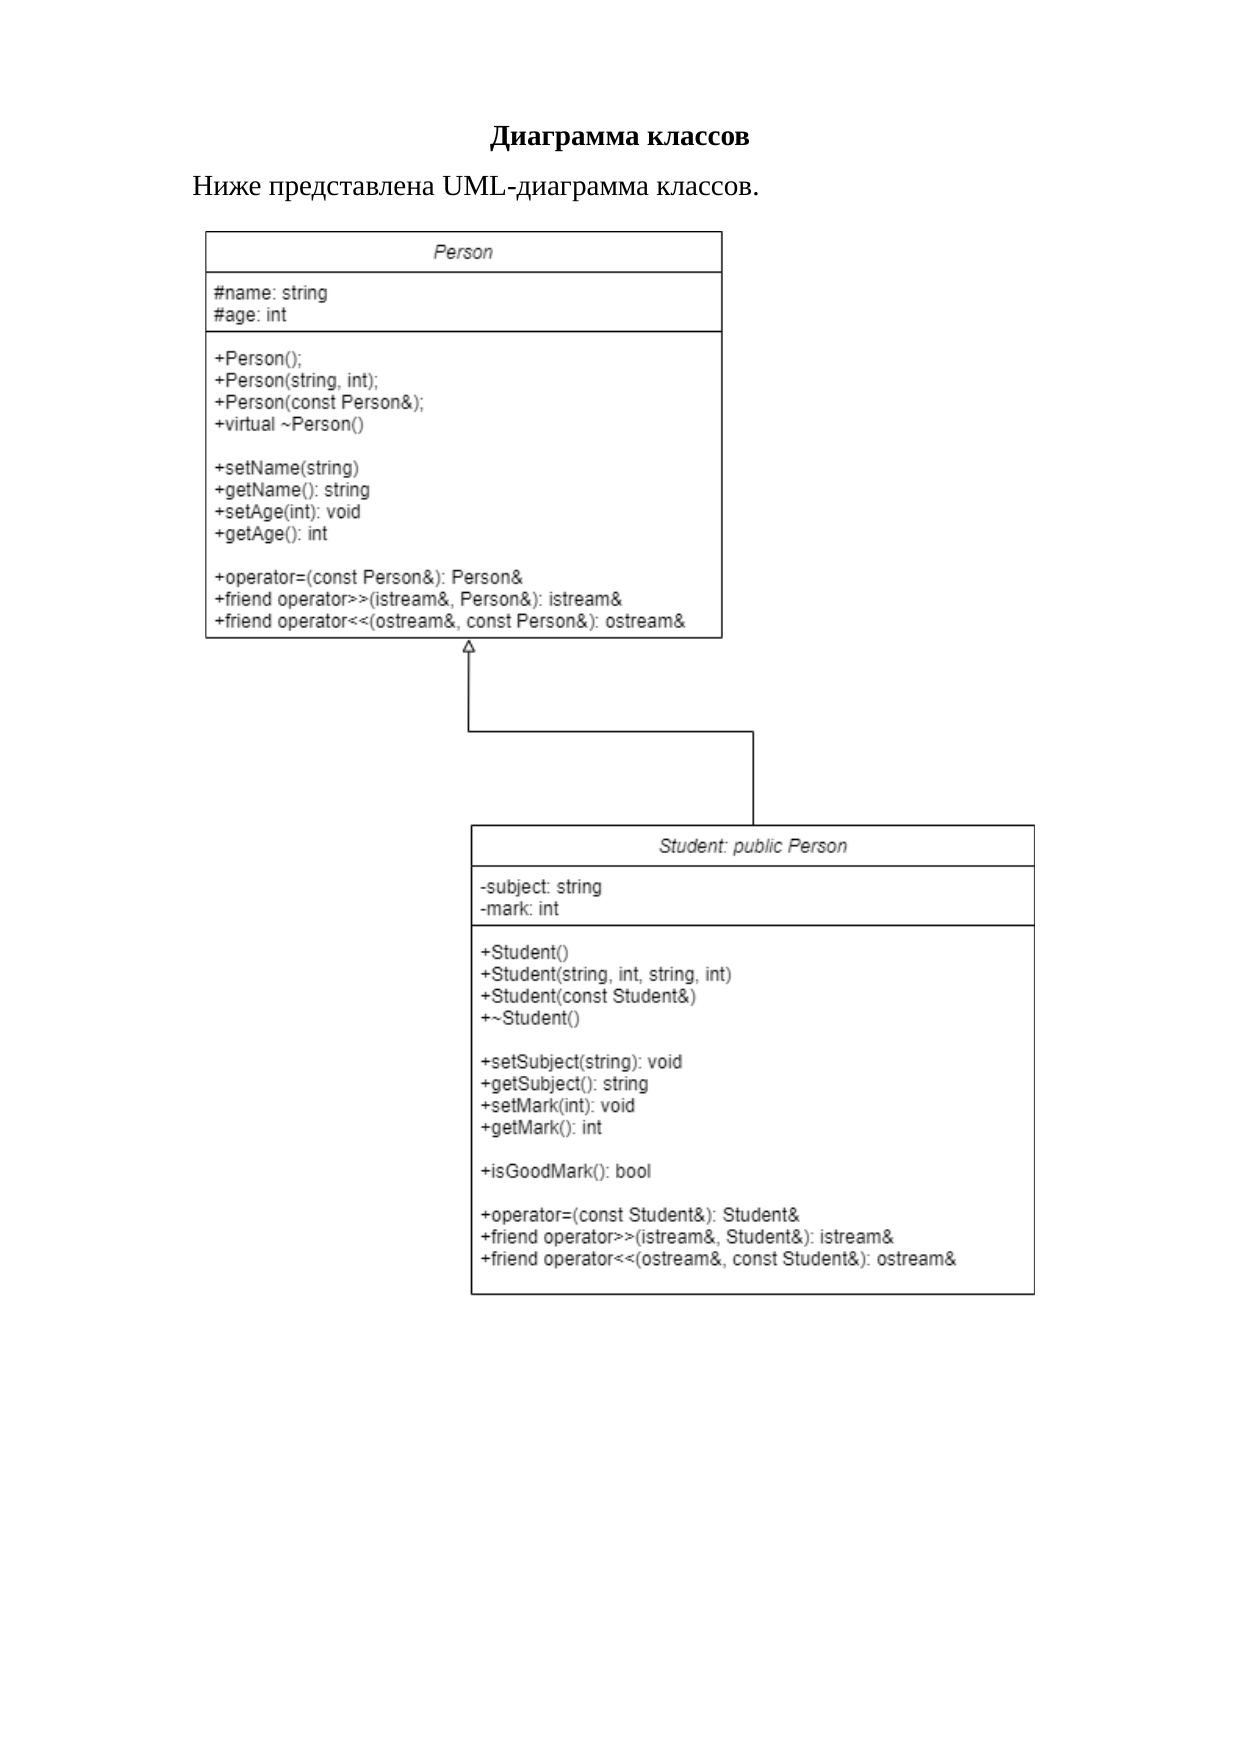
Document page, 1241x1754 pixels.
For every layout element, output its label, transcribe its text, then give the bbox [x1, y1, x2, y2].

picture [205, 231, 1035, 1300]
text Диаграмма классов [118, 118, 1122, 152]
text Ниже представлена UML-диаграмма классов. [118, 168, 1122, 202]
